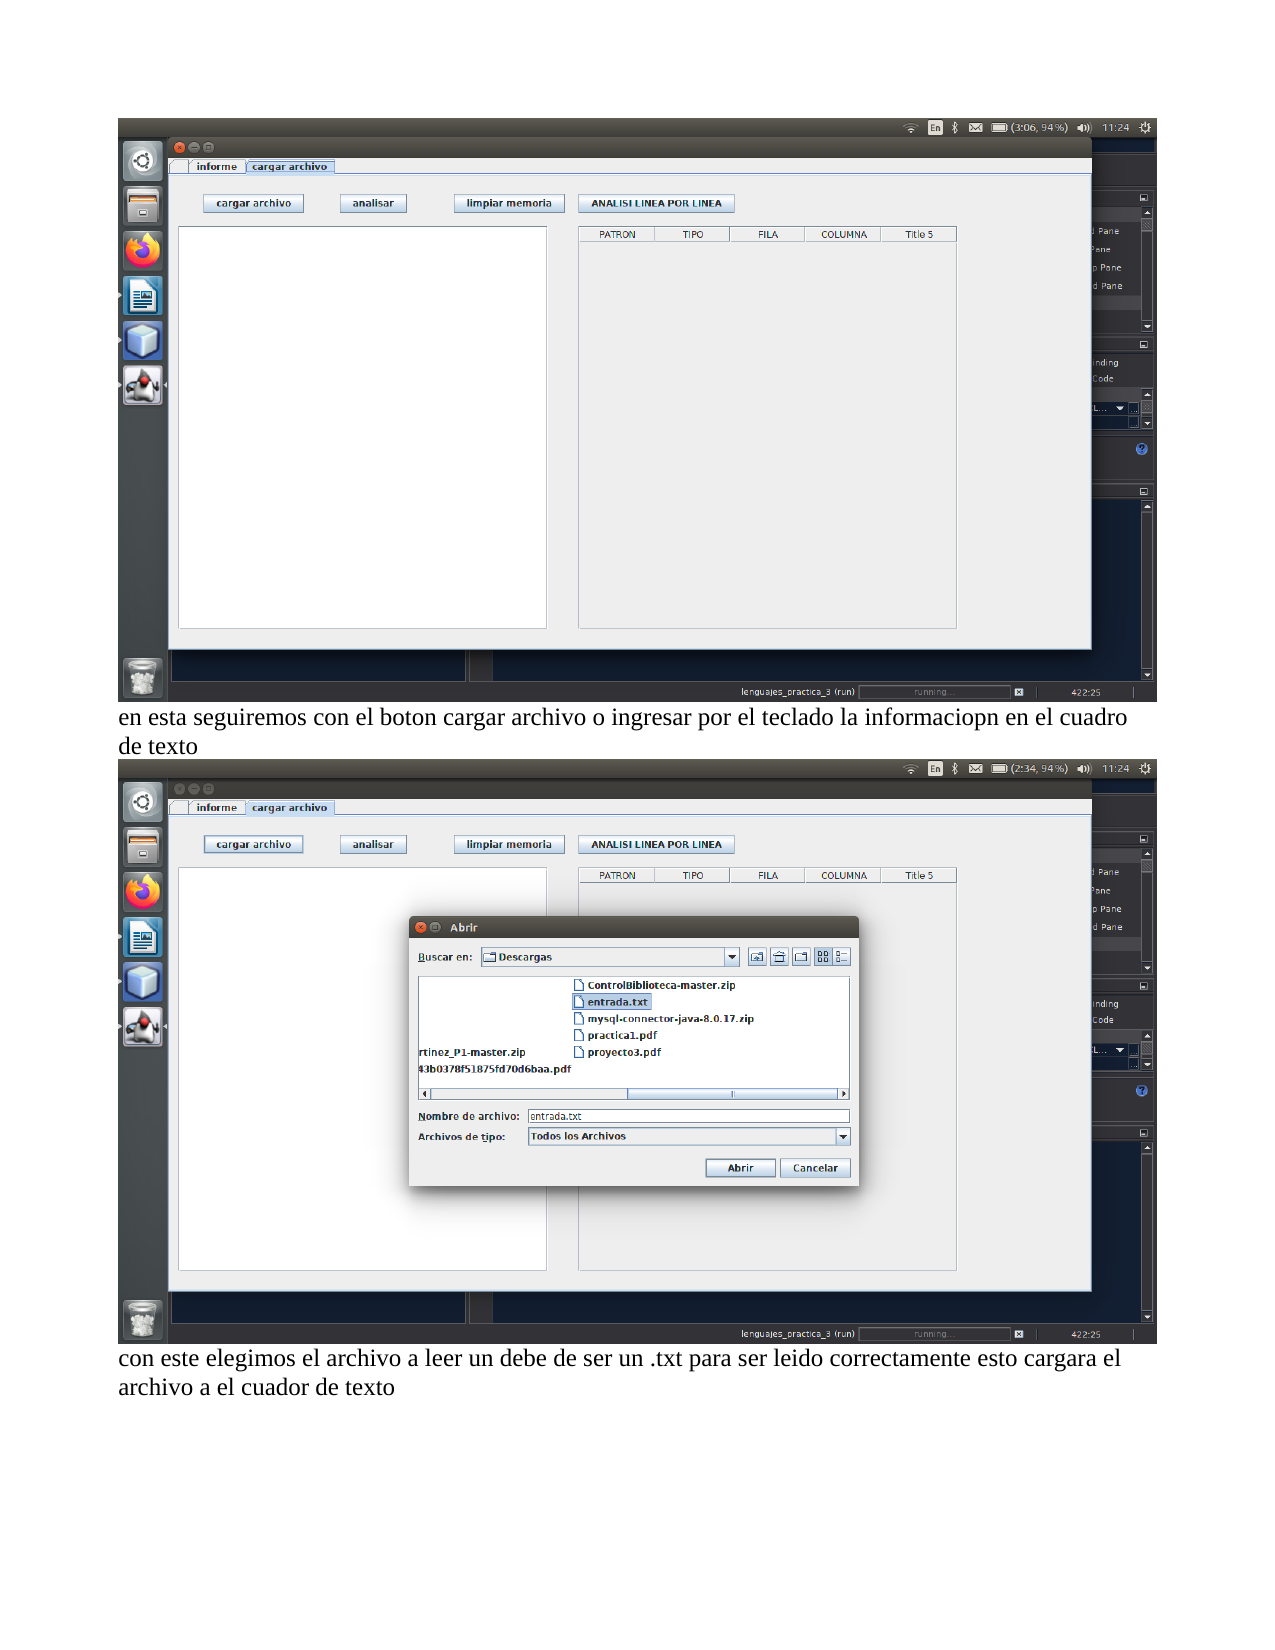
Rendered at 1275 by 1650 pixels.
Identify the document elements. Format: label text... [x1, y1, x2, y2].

text con este elegimos el archivo a leer un debe de ser un .txt para ser leido correctamente esto cargara el archivo a el cuador de texto [118, 1344, 1157, 1401]
text en esta seguiremos con el boton cargar archivo o ingresar por el teclado la informaciopn en el cuadro de texto [118, 702, 1157, 759]
picture [118, 759, 1157, 1344]
picture [118, 118, 1157, 702]
